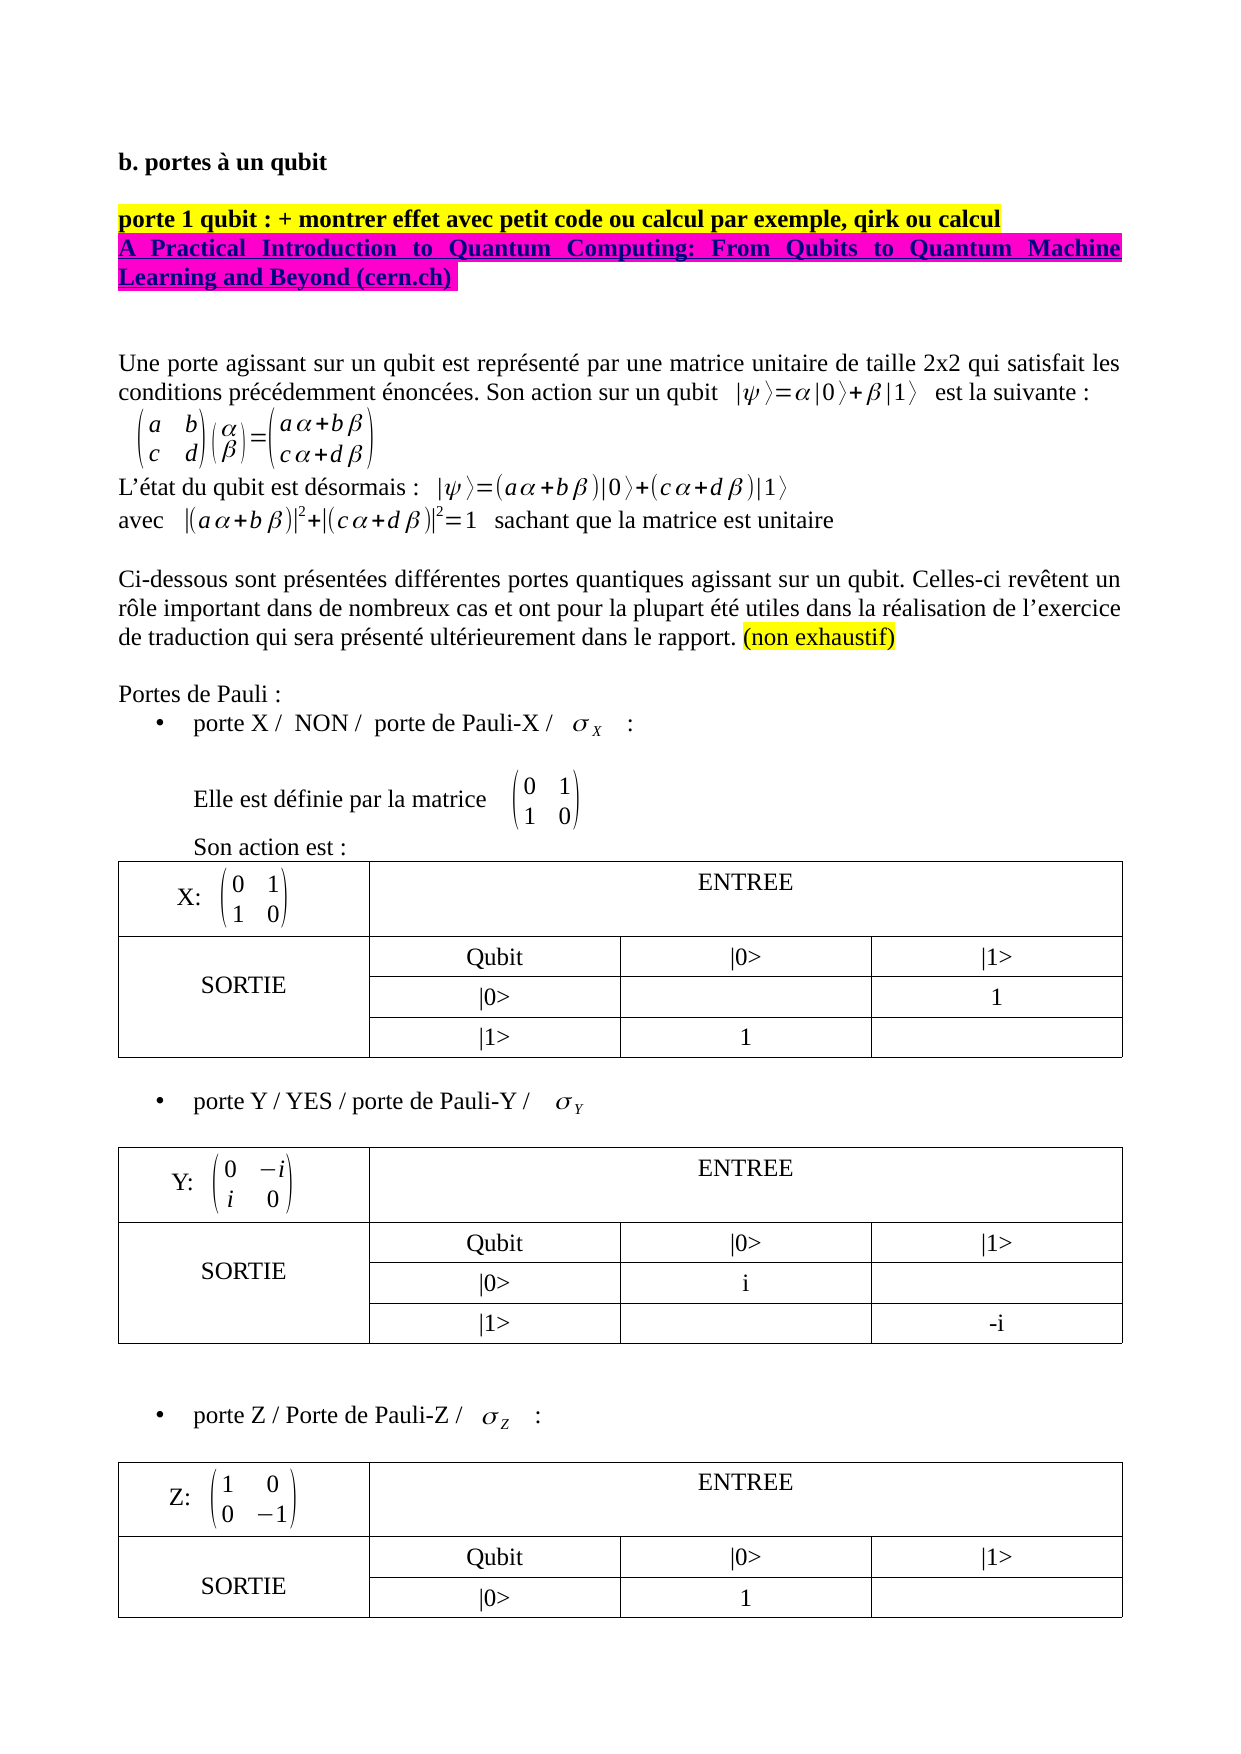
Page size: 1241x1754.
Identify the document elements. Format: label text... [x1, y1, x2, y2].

table_cell i [621, 1263, 871, 1302]
table_header Y: [119, 1148, 369, 1222]
table_cell [872, 1578, 1122, 1617]
text b. portes à un qubit [118, 147, 1122, 176]
table_cell |1> [370, 1304, 620, 1343]
table_cell |1> [872, 1223, 1122, 1262]
list porte Y / YES / porte de Pauli-Y / [156, 1086, 1122, 1118]
text L’état du qubit est désormais : [118, 472, 1122, 502]
list Elle est définie par la matrice [156, 769, 1122, 832]
text Une porte agissant sur un qubit est représenté par une matrice unitaire de taille 2x2 qui satisfait les conditions précédemment énoncées. Son action sur un qubitest la suivante : [118, 348, 1122, 407]
table_header ENTREE [370, 1148, 1122, 1222]
text Ci-dessous sont présentées différentes portes quantiques agissant sur un qubit. Celles-ci revêtent un rôle important dans de nombreux cas et ont pour la plupart été utiles dans la réalisation de l’exercice de traduction qui sera présenté ultérieurement dans le rapport. (non exhaustif) [118, 564, 1122, 650]
table_header ENTREE [370, 1463, 1122, 1536]
list Son action est : [156, 832, 1122, 861]
table_cell 1 [621, 1018, 871, 1057]
table_cell [621, 1304, 871, 1343]
table_cell SORTIE [119, 1223, 369, 1343]
table_cell |0> [370, 977, 620, 1017]
table_cell [872, 1018, 1122, 1057]
text porte 1 qubit : + montrer effet avec petit code ou calcul par exemple, qirk ou calcul [118, 204, 1122, 233]
text A Practical Introduction to Quantum Computing: From Qubits to Quantum Machine [118, 233, 1122, 258]
list porte Z / Porte de Pauli-Z / : [156, 1400, 1122, 1433]
table_cell |0> [621, 1223, 871, 1262]
table_cell |0> [621, 937, 871, 976]
table_cell |0> [621, 1537, 871, 1577]
table_cell |0> [370, 1263, 620, 1302]
table_header X: [119, 862, 369, 936]
text avecsachant que la matrice est unitaire [118, 502, 1122, 535]
table_cell 1 [621, 1578, 871, 1617]
table_cell |1> [370, 1018, 620, 1057]
table_cell |1> [872, 937, 1122, 976]
table_cell Qubit [370, 1223, 620, 1262]
table_cell [621, 977, 871, 1017]
list porte X / NON / porte de Pauli-X / : [156, 708, 1122, 769]
table_cell Qubit [370, 1537, 620, 1577]
text Portes de Pauli : [118, 679, 1122, 708]
table_cell SORTIE [119, 1537, 369, 1617]
table_cell Qubit [370, 937, 620, 976]
table_cell -i [872, 1304, 1122, 1343]
table_cell [872, 1263, 1122, 1302]
table_header Z: [119, 1463, 369, 1536]
table_cell 1 [872, 977, 1122, 1017]
table_cell SORTIE [119, 937, 369, 1057]
table_header ENTREE [370, 862, 1122, 936]
table_cell |1> [872, 1537, 1122, 1577]
text Learning and Beyond (cern.ch) [118, 259, 1122, 291]
table_cell |0> [370, 1578, 620, 1617]
